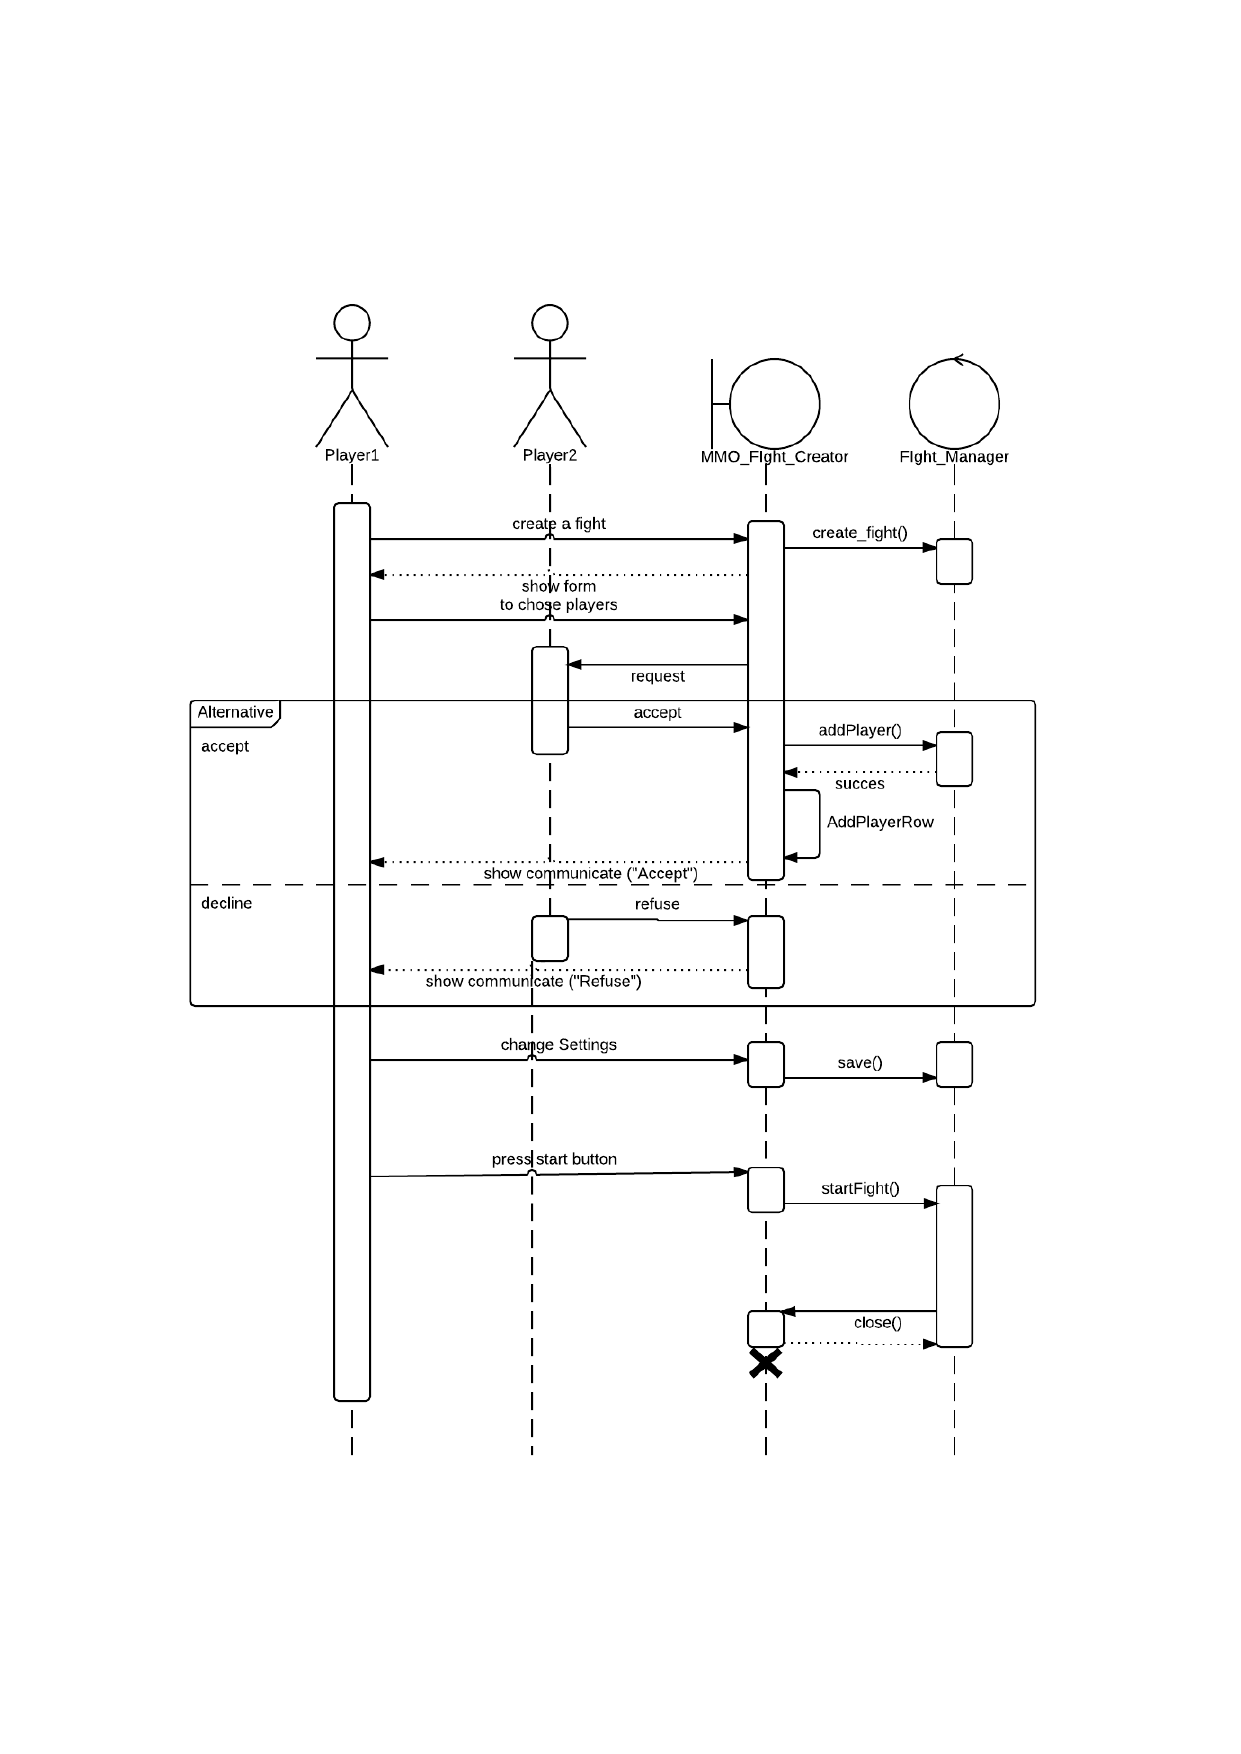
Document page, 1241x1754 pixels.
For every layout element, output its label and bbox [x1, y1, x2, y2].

picture [118, 233, 1123, 1547]
